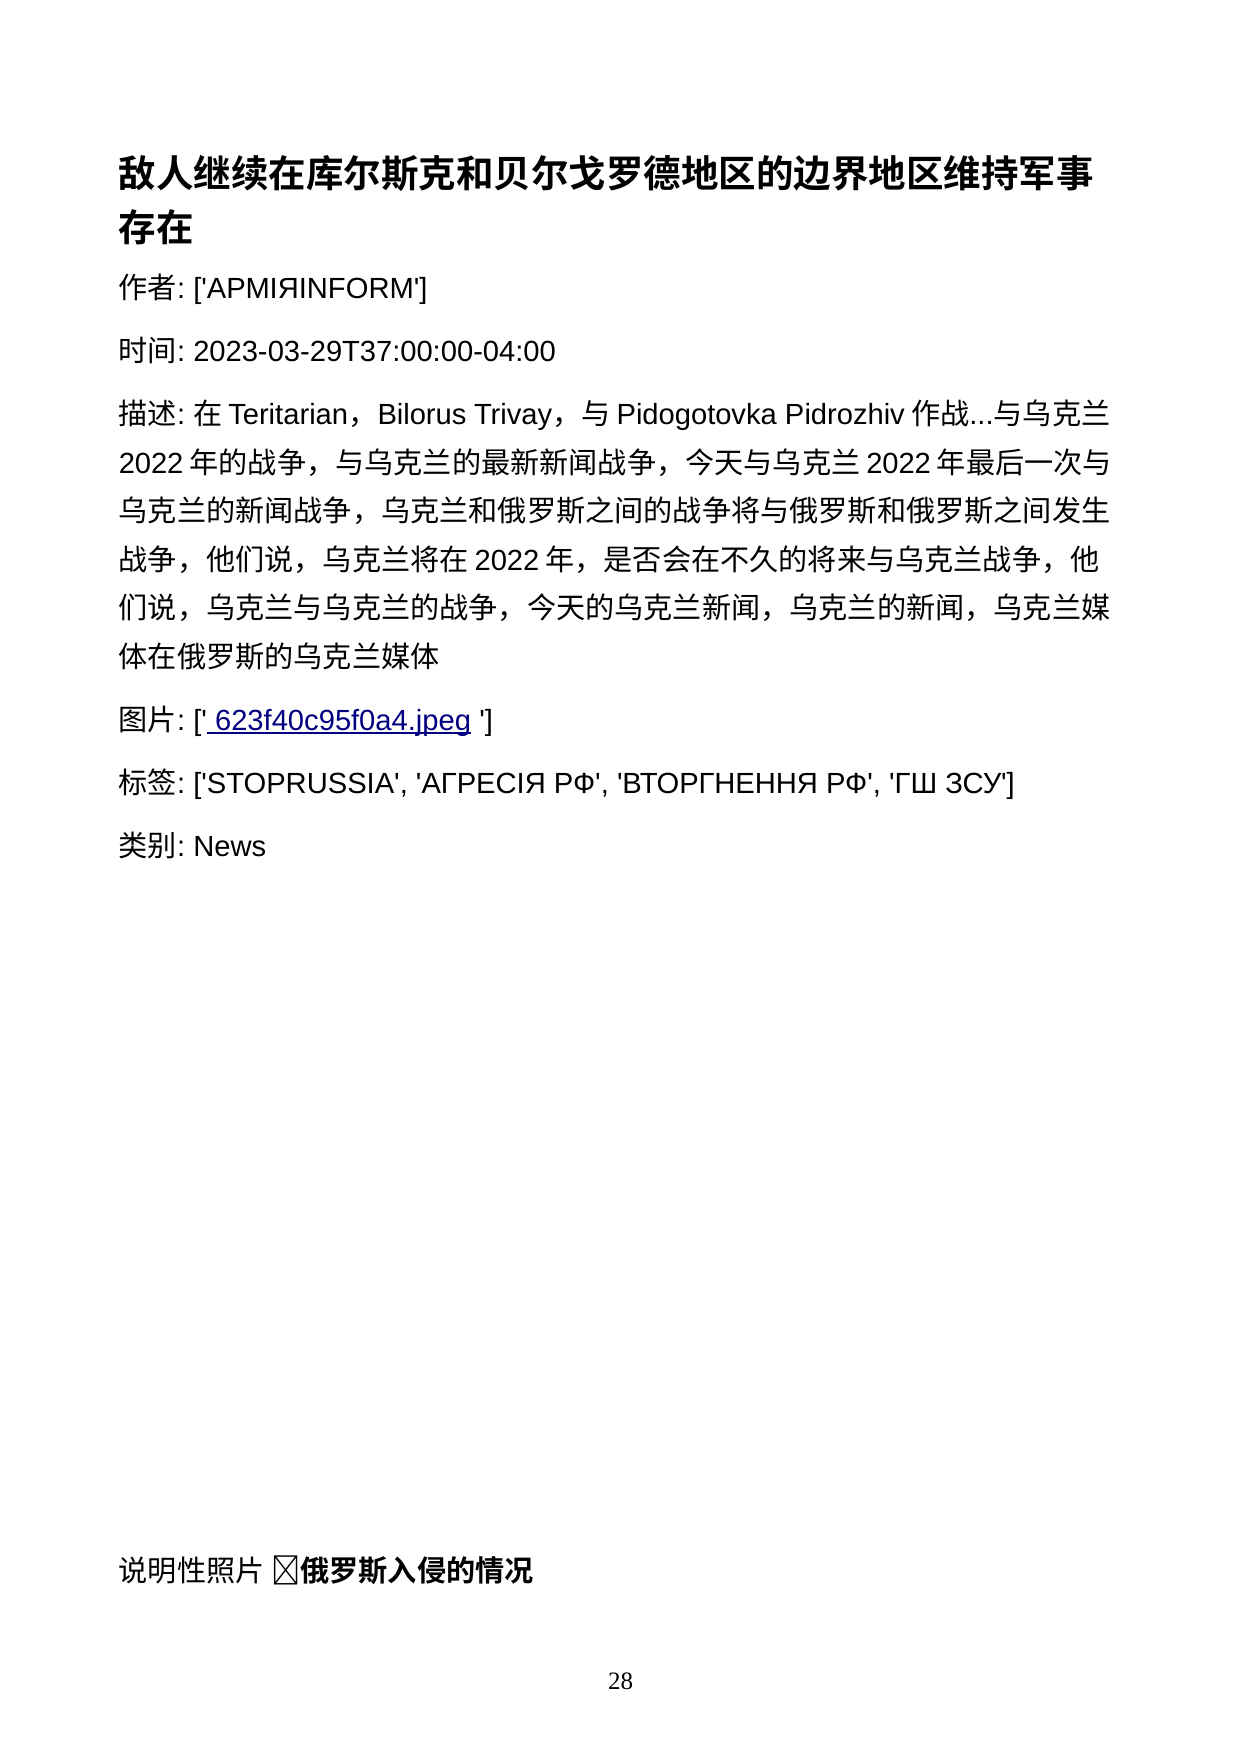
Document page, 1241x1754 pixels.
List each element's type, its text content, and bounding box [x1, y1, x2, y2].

text 图片: [' 623f40c95f0a4.jpeg '] [118, 697, 1122, 739]
text 类别: News [118, 823, 1122, 865]
subtitle 敌人继续在库尔斯克和贝尔戈罗德地区的边界地区维持军事存在 [118, 143, 1122, 252]
text 时间: 2023-03-29T37:00:00-04:00 [118, 328, 1122, 370]
text 标签: ['STOPRUSSIA', 'АГРЕСІЯ РФ', 'ВТОРГНЕННЯ РФ', 'ГШ ЗСУ'] [118, 760, 1122, 802]
text 作者: ['АРМІЯINFORM'] [118, 264, 1122, 307]
text 说明性照片 🔥俄罗斯入侵的情况 [118, 886, 1122, 1590]
text 描述: 在Teritarian，Bilorus Trivay，与Pidogotovka Pidrozhiv作战...与乌克兰2022年的战争，与乌克兰的最新新闻战争，今天与乌克兰2022年最后一次与乌克兰的新闻战争，乌克兰和俄罗斯之间的战争将与俄罗斯和俄罗斯之间发生战争，他们说，乌克兰将在2022年，是否会在不久的将来与乌克兰战争，他们说，乌克兰与乌克兰的战争，今天的乌克兰新闻，乌克兰的新闻，乌克兰媒体在俄罗斯的乌克兰媒体 [118, 391, 1122, 676]
